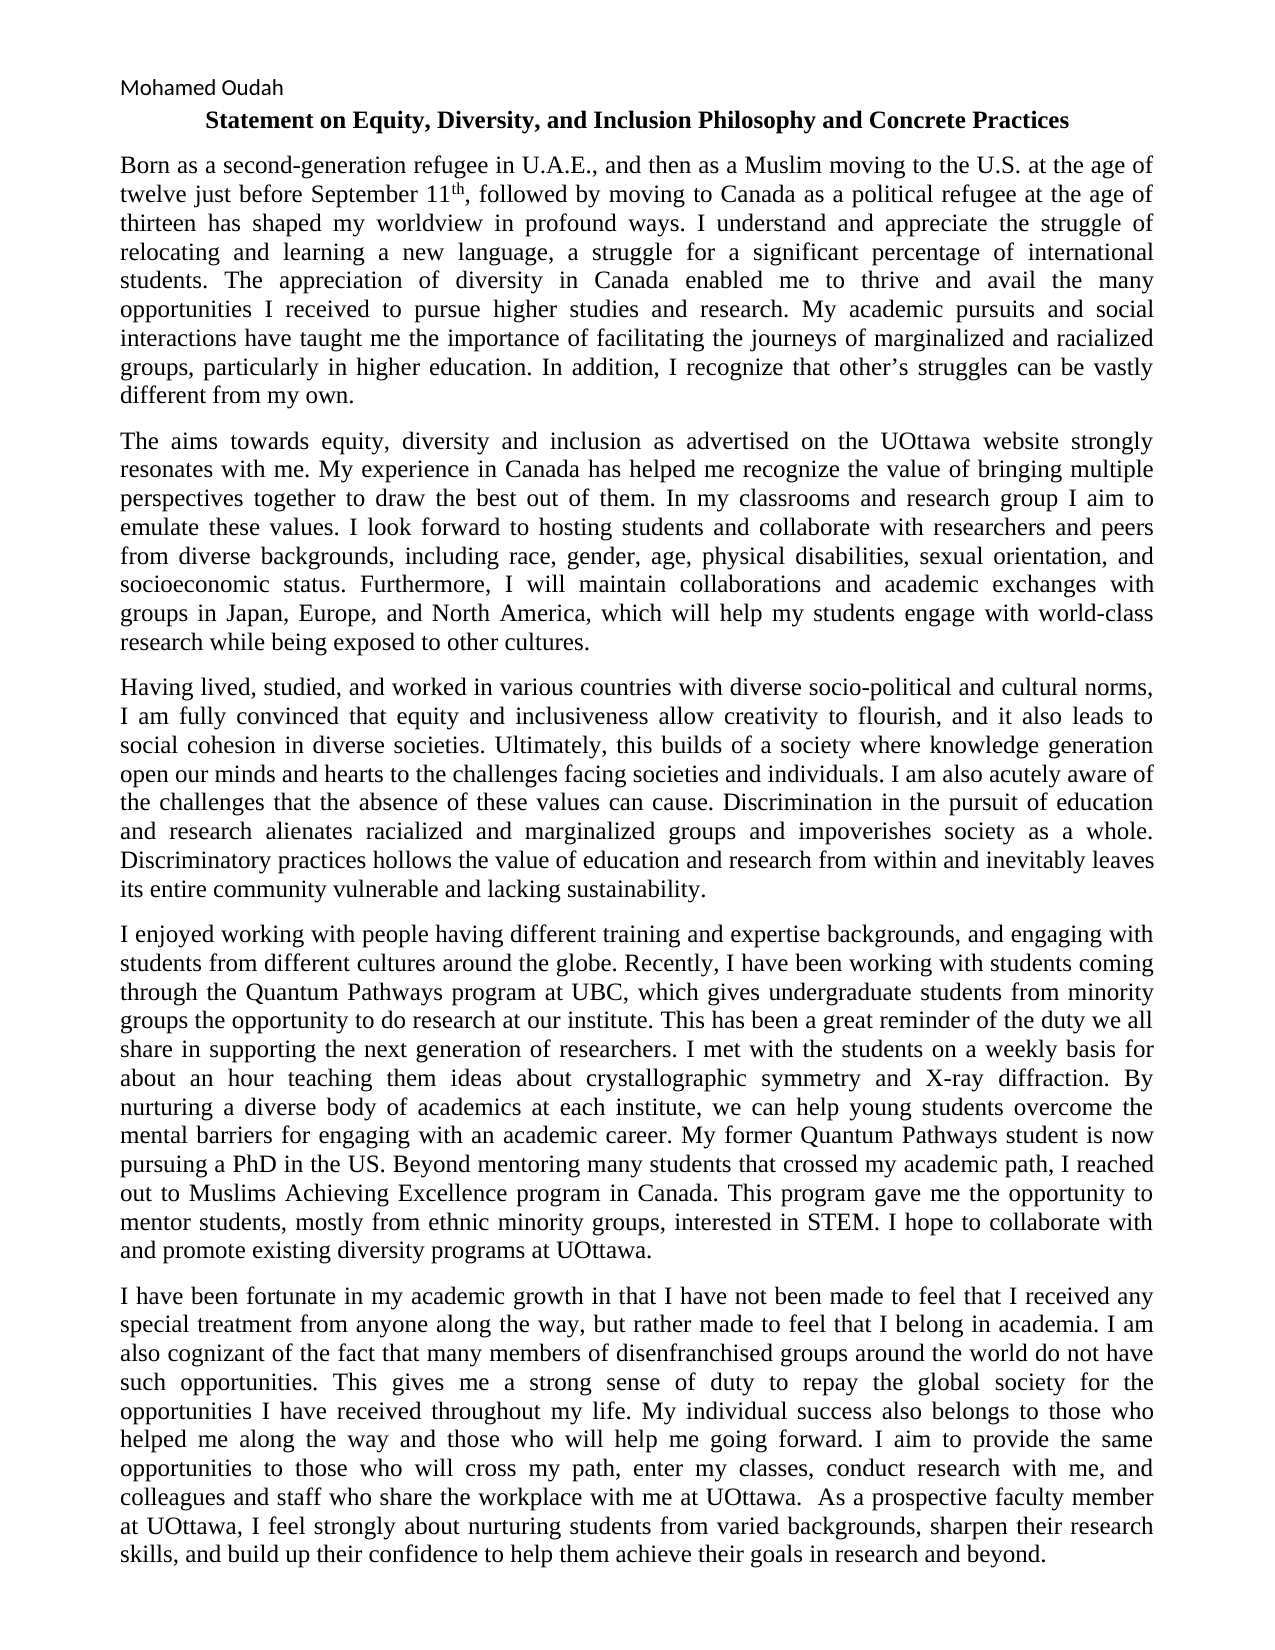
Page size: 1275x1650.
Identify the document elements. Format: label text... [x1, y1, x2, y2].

text Born as a second-generation refugee in U.A.E., and then as a Muslim moving to the U.S. at the age of twelve just before September 11th, followed by moving to Canada as a political refugee at the age of thirteen has shaped my worldview in profound ways. I understand and appreciate the struggle of relocating and learning a new language, a struggle for a significant percentage of international students. The appreciation of diversity in Canada enabled me to thrive and avail the many opportunities I received to pursue higher studies and research. My academic pursuits and social interactions have taught me the importance of facilitating the journeys of marginalized and racialized groups, particularly in higher education. In addition, I recognize that other’s struggles can be vastly different from my own. [120, 150, 1155, 409]
text Statement on Equity, Diversity, and Inclusion Philosophy and Concrete Practices [120, 105, 1155, 134]
text Having lived, studied, and worked in various countries with diverse socio-political and cultural norms, I am fully convinced that equity and inclusiveness allow creativity to flourish, and it also leads to social cohesion in diverse societies. Ultimately, this builds of a society where knowledge generation open our minds and hearts to the challenges facing societies and individuals. I am also acutely aware of the challenges that the absence of these values can cause. Discrimination in the pursuit of education and research alienates racialized and marginalized groups and impoverishes society as a whole. Discriminatory practices hollows the value of education and research from within and inevitably leaves its entire community vulnerable and lacking sustainability. [120, 672, 1155, 902]
text The aims towards equity, diversity and inclusion as advertised on the UOttawa website strongly resonates with me. My experience in Canada has helped me recognize the value of bringing multiple perspectives together to draw the best out of them. In my classrooms and research group I aim to emulate these values. I look forward to hosting students and collaborate with researchers and peers from diverse backgrounds, including race, gender, age, physical disabilities, sexual orientation, and socioeconomic status. Furthermore, I will maintain collaborations and academic exchanges with groups in Japan, Europe, and North America, which will help my students engage with world-class research while being exposed to other cultures. [120, 426, 1155, 656]
text I have been fortunate in my academic growth in that I have not been made to feel that I received any special treatment from anyone along the way, but rather made to feel that I belong in academia. I am also cognizant of the fact that many members of disenfranchised groups around the world do not have such opportunities. This gives me a strong sense of duty to repay the global society for the opportunities I have received throughout my life. My individual success also belongs to those who helped me along the way and those who will help me going forward. I aim to provide the same opportunities to those who will cross my path, enter my classes, conduct research with me, and colleagues and staff who share the workplace with me at UOttawa. As a prospective faculty member at UOttawa, I feel strongly about nurturing students from varied backgrounds, sharpen their research skills, and build up their confidence to help them achieve their goals in research and beyond. [120, 1281, 1155, 1568]
text I enjoyed working with people having different training and expertise backgrounds, and engaging with students from different cultures around the globe. Recently, I have been working with students coming through the Quantum Pathways program at UBC, which gives undergraduate students from minority groups the opportunity to do research at our institute. This has been a great reminder of the duty we all share in supporting the next generation of researchers. I met with the students on a weekly basis for about an hour teaching them ideas about crystallographic symmetry and X-ray diffraction. By nurturing a diverse body of academics at each institute, we can help young students overcome the mental barriers for engaging with an academic career. My former Quantum Pathways student is now pursuing a PhD in the US. Beyond mentoring many students that crossed my academic path, I reached out to Muslims Achieving Excellence program in Canada. This program gave me the opportunity to mentor students, mostly from ethnic minority groups, interested in STEM. I hope to collaborate with and promote existing diversity programs at UOttawa. [120, 919, 1155, 1264]
